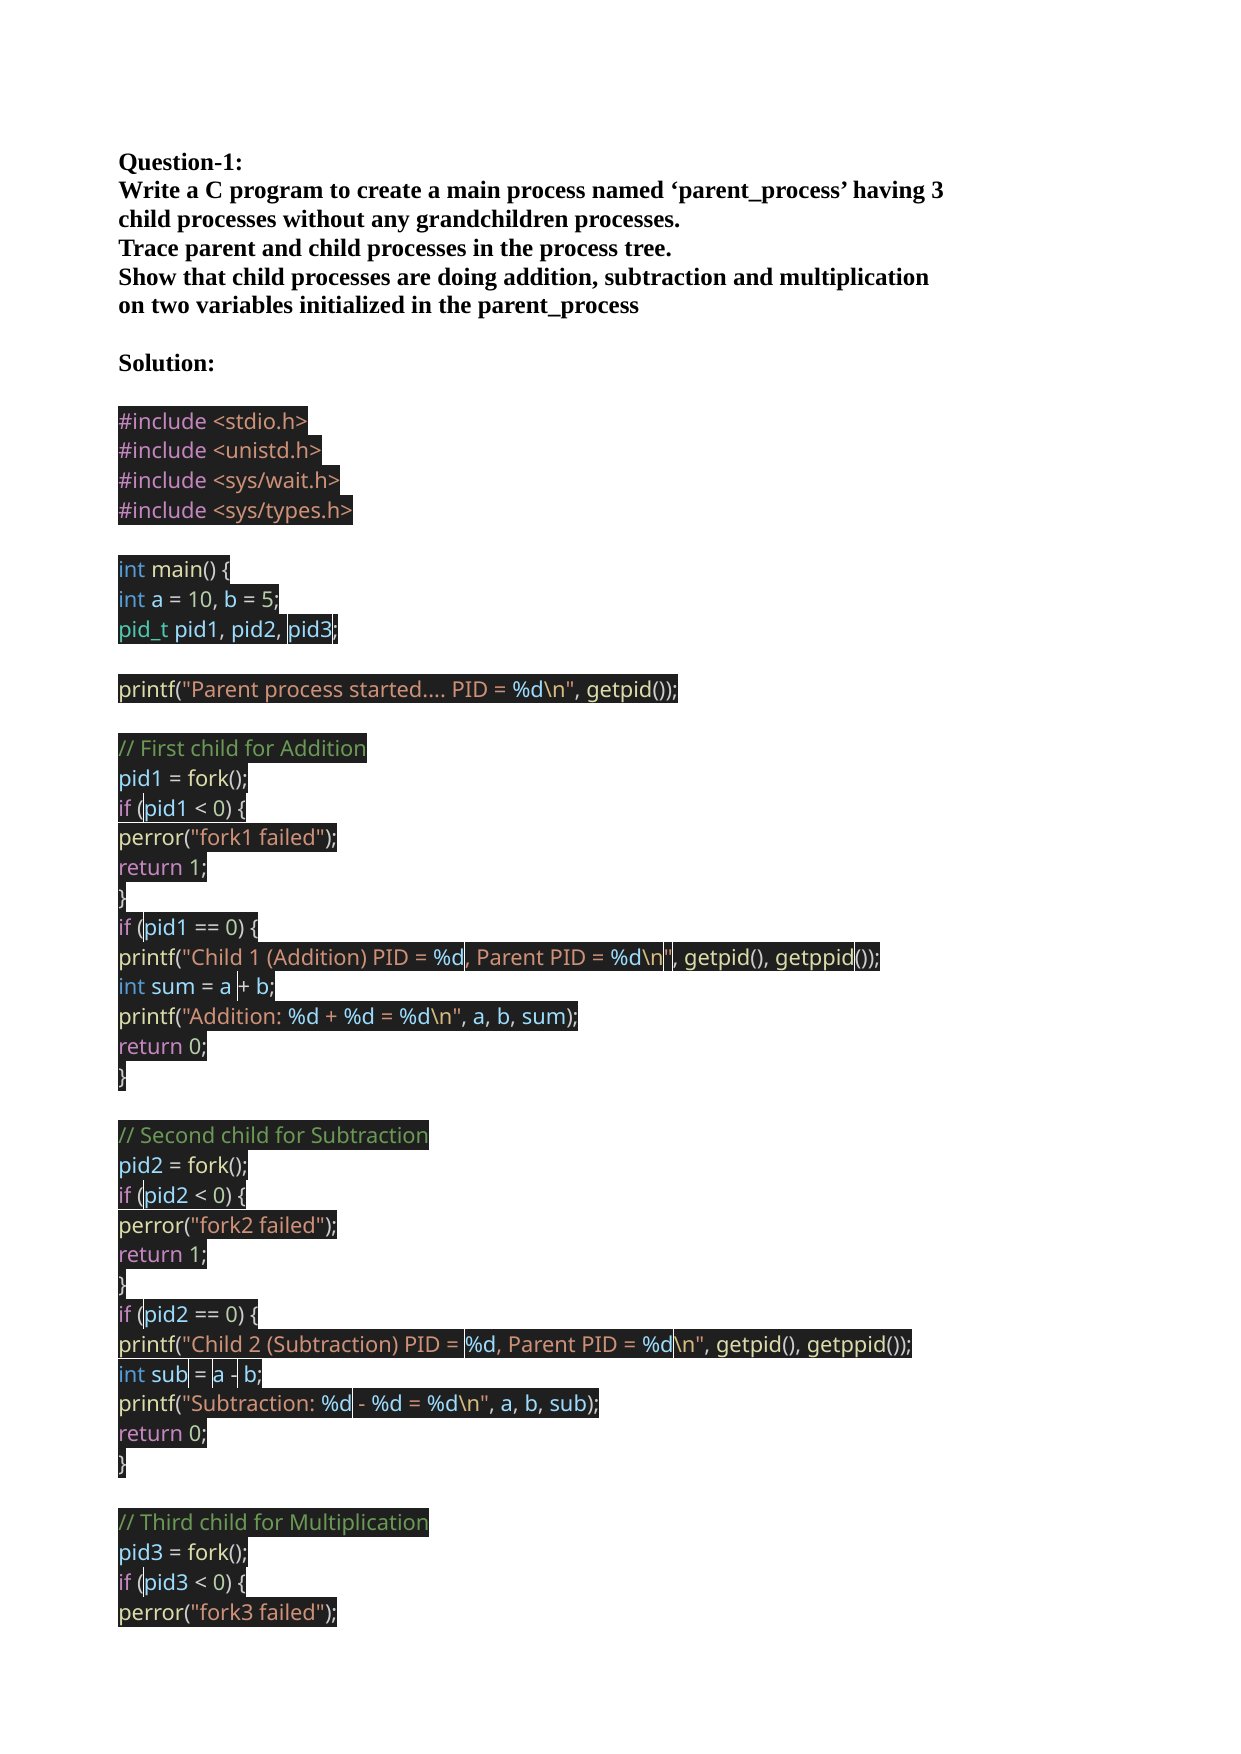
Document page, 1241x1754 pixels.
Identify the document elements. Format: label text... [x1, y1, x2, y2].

text printf("Subtraction: %d - %d = %d\n", a, b, sub); [118, 1388, 1122, 1418]
text if (pid2 == 0) { [118, 1299, 1122, 1329]
text #include <stdio.h> [118, 406, 1122, 435]
text int sub = a - b; [118, 1358, 1122, 1388]
text // First child for Addition [118, 733, 1122, 763]
text return 0; [118, 1031, 1122, 1061]
text int a = 10, b = 5; [118, 584, 1122, 614]
text // Second child for Subtraction [118, 1120, 1122, 1150]
text } [118, 1448, 1122, 1478]
text return 1; [118, 852, 1122, 882]
text Solution: [118, 348, 1122, 377]
text pid1 = fork(); [118, 763, 1122, 793]
text return 0; [118, 1418, 1122, 1448]
text printf("Child 1 (Addition) PID = %d, Parent PID = %d\n", getpid(), getppid()); [118, 942, 1122, 971]
text #include <sys/wait.h> [118, 465, 1122, 495]
text #include <unistd.h> [118, 435, 1122, 465]
text Question-1: [118, 147, 1122, 176]
text pid_t pid1, pid2, pid3; [118, 614, 1122, 644]
text if (pid2 < 0) { [118, 1180, 1122, 1209]
text Show that child processes are doing addition, subtraction and multiplication [118, 262, 1122, 291]
text } [118, 1061, 1122, 1091]
text Trace parent and child processes in the process tree. [118, 233, 1122, 262]
text child processes without any grandchildren processes. [118, 204, 1122, 233]
text } [118, 882, 1122, 912]
text pid3 = fork(); [118, 1537, 1122, 1567]
text printf("Parent process started.... PID = %d\n", getpid()); [118, 673, 1122, 703]
text if (pid1 == 0) { [118, 912, 1122, 942]
text perror("fork2 failed"); [118, 1209, 1122, 1239]
text if (pid1 < 0) { [118, 793, 1122, 822]
text pid2 = fork(); [118, 1150, 1122, 1180]
text perror("fork1 failed"); [118, 822, 1122, 852]
text int main() { [118, 554, 1122, 584]
text int sum = a + b; [118, 971, 1122, 1001]
text perror("fork3 failed"); [118, 1597, 1122, 1627]
text return 1; [118, 1239, 1122, 1269]
text printf("Child 2 (Subtraction) PID = %d, Parent PID = %d\n", getpid(), getppid()); [118, 1329, 1122, 1358]
text if (pid3 < 0) { [118, 1567, 1122, 1597]
text } [118, 1269, 1122, 1299]
text on two variables initialized in the parent_process [118, 291, 1122, 319]
text #include <sys/types.h> [118, 495, 1122, 525]
text printf("Addition: %d + %d = %d\n", a, b, sum); [118, 1001, 1122, 1031]
text // Third child for Multiplication [118, 1507, 1122, 1537]
text Write a C program to create a main process named ‘parent_process’ having 3 [118, 176, 1122, 204]
